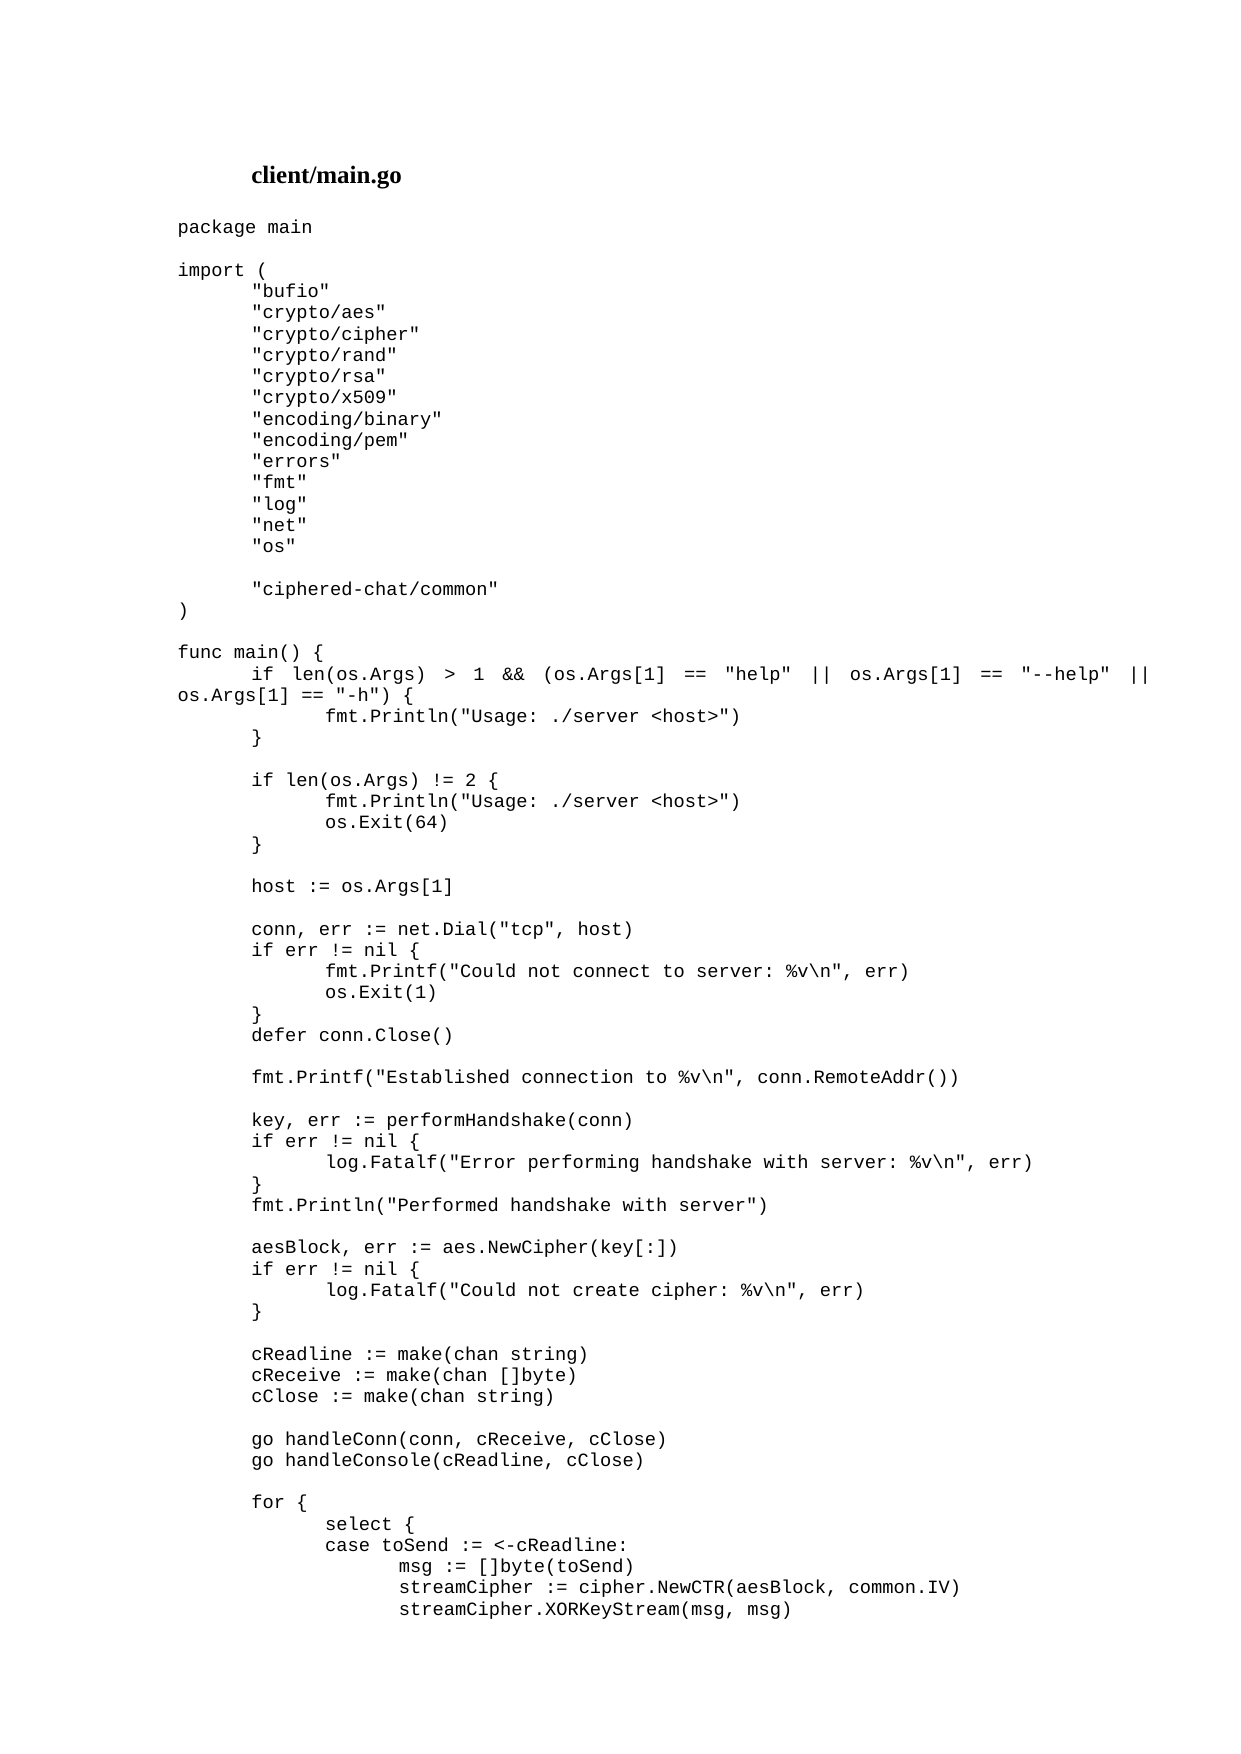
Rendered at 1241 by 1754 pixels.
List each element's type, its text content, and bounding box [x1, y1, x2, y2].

text "crypto/rand" [177, 346, 1152, 367]
text defer conn.Close() [177, 1026, 1152, 1047]
text fmt.Println("Performed handshake with server") [177, 1196, 1152, 1217]
text streamCipher := cipher.NewCTR(aesBlock, common.IV) [177, 1578, 1152, 1599]
text "fmt" [177, 473, 1152, 494]
text conn, err := net.Dial("tcp", host) [177, 919, 1152, 941]
text "crypto/rsa" [177, 367, 1152, 388]
text } [177, 834, 1152, 856]
text key, err := performHandshake(conn) [177, 1111, 1152, 1132]
text msg := []byte(toSend) [177, 1557, 1152, 1578]
text cReadline := make(chan string) [177, 1344, 1152, 1366]
text select { [177, 1514, 1152, 1536]
text } [177, 1004, 1152, 1026]
text "net" [177, 516, 1152, 537]
text "os" [177, 537, 1152, 558]
text fmt.Println("Usage: ./server <host>") [177, 707, 1152, 728]
text "encoding/pem" [177, 431, 1152, 452]
text go handleConn(conn, cReceive, cClose) [177, 1429, 1152, 1451]
text "crypto/x509" [177, 388, 1152, 409]
text cReceive := make(chan []byte) [177, 1366, 1152, 1387]
text } [177, 728, 1152, 749]
text fmt.Printf("Established connection to %v\n", conn.RemoteAddr()) [177, 1068, 1152, 1089]
text if err != nil { [177, 1259, 1152, 1281]
text } [177, 1174, 1152, 1196]
text "encoding/binary" [177, 409, 1152, 431]
text func main() { [177, 643, 1152, 664]
text os.Exit(1) [177, 983, 1152, 1004]
text "ciphered-chat/common" [177, 579, 1152, 601]
text fmt.Println("Usage: ./server <host>") [177, 792, 1152, 813]
text case toSend := <-cReadline: [177, 1536, 1152, 1557]
text import ( [177, 261, 1152, 282]
text if err != nil { [177, 1132, 1152, 1153]
text for { [177, 1493, 1152, 1514]
text "crypto/aes" [177, 303, 1152, 324]
text fmt.Printf("Could not connect to server: %v\n", err) [177, 962, 1152, 983]
text log.Fatalf("Could not create cipher: %v\n", err) [177, 1281, 1152, 1302]
text aesBlock, err := aes.NewCipher(key[:]) [177, 1238, 1152, 1259]
text "log" [177, 494, 1152, 516]
text client/main.go [177, 161, 1152, 189]
text os.Exit(64) [177, 813, 1152, 834]
text "crypto/cipher" [177, 324, 1152, 346]
text if len(os.Args) != 2 { [177, 771, 1152, 792]
text if len(os.Args) > 1 && (os.Args[1] == "help" || os.Args[1] == "--help" || os.Args[1] == "-h") { [177, 664, 1152, 707]
text "bufio" [177, 282, 1152, 303]
text "errors" [177, 452, 1152, 473]
text ) [177, 601, 1152, 622]
text cClose := make(chan string) [177, 1387, 1152, 1408]
text } [177, 1302, 1152, 1323]
text log.Fatalf("Error performing handshake with server: %v\n", err) [177, 1153, 1152, 1174]
text package main [177, 218, 1152, 239]
text if err != nil { [177, 941, 1152, 962]
text streamCipher.XORKeyStream(msg, msg) [177, 1599, 1152, 1621]
text host := os.Args[1] [177, 877, 1152, 898]
text go handleConsole(cReadline, cClose) [177, 1451, 1152, 1472]
